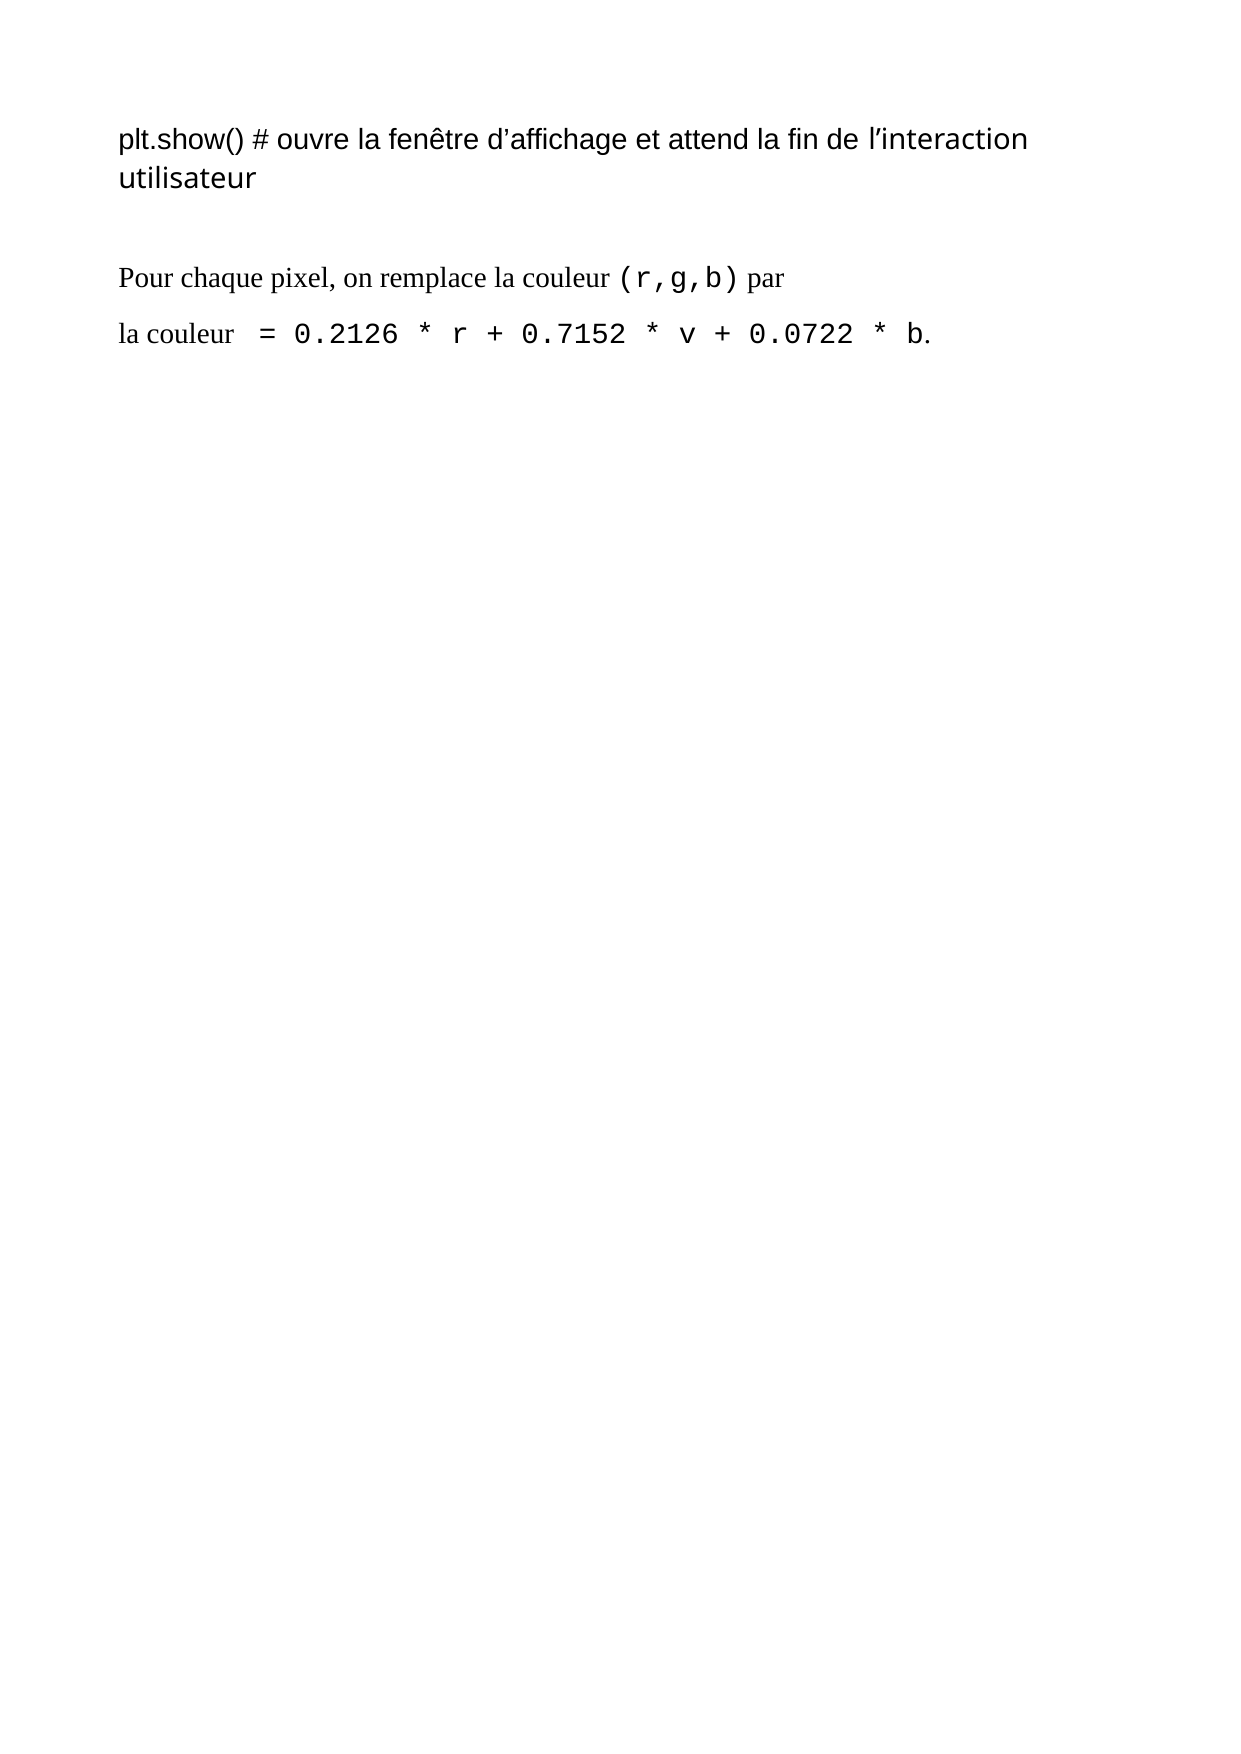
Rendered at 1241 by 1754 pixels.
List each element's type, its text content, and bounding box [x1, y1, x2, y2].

text la couleur = 0.2126 * r + 0.7152 * v + 0.0722 * b. [118, 316, 1122, 352]
text plt.show() # ouvre la fenêtre d’affichage et attend la fin de l’interaction utilisateur [118, 118, 1122, 197]
text Pour chaque pixel, on remplace la couleur (r,g,b) par [118, 261, 1122, 297]
